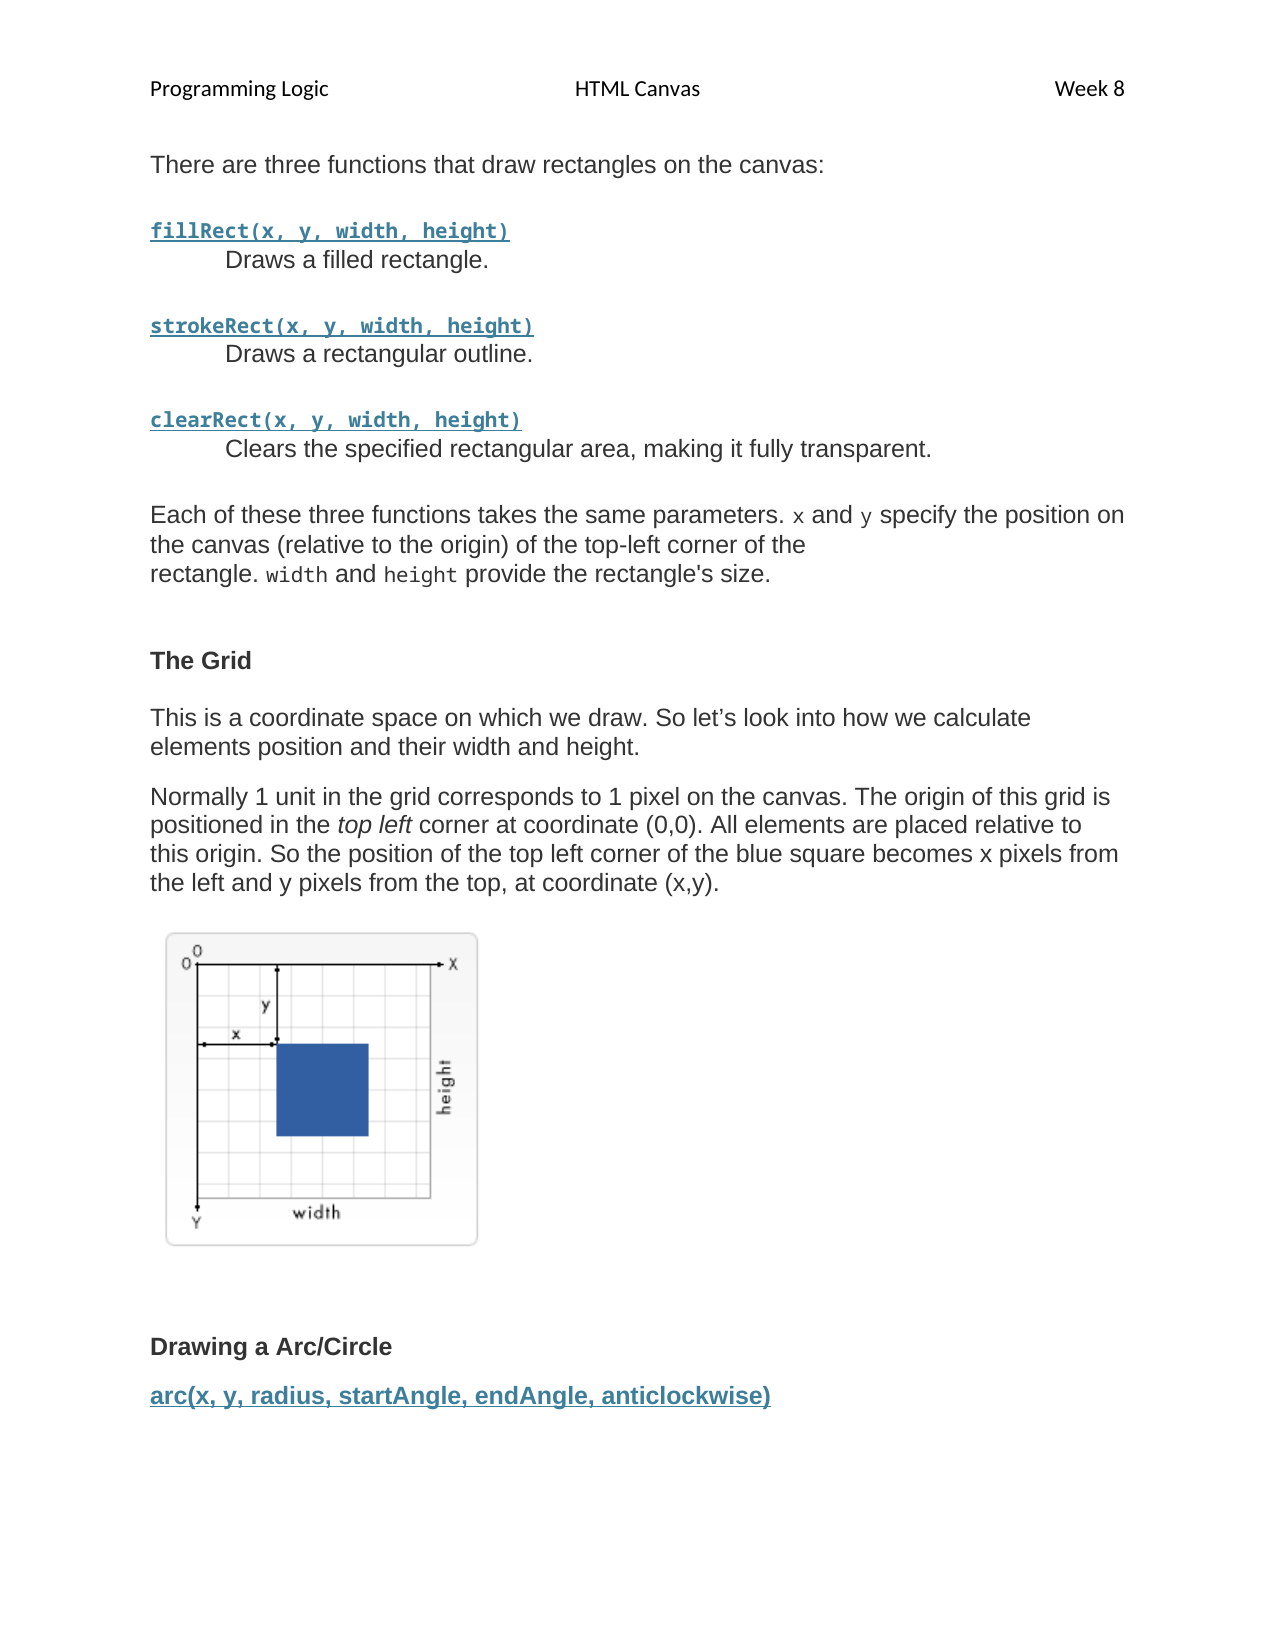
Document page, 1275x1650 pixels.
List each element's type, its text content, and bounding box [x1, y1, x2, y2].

text There are three functions that draw rectangles on the canvas: [150, 150, 1125, 179]
text fillRect(x, y, width, height) [150, 216, 1125, 245]
text arc(x, y, radius, startAngle, endAngle, anticlockwise) [150, 1381, 1125, 1410]
text clearRect(x, y, width, height) [150, 406, 1125, 434]
picture [150, 917, 494, 1262]
text Clears the specified rectangular area, making it fully transparent. [225, 434, 1125, 463]
text This is a coordinate space on which we draw. So let’s look into how we calculate elements position and their width and height. [150, 703, 1125, 761]
text strokeRect(x, y, width, height) [150, 311, 1125, 339]
text Draws a filled rectangle. [225, 245, 1125, 273]
text Drawing a Arc/Circle [150, 1332, 1125, 1360]
text Each of these three functions takes the same parameters. x and y specify the position on the canvas (relative to the origin) of the top-left corner of the rectangle. width and height provide the rectangle's size. [150, 500, 1125, 588]
text The Grid [150, 646, 1125, 674]
text Draws a rectangular outline. [225, 339, 1125, 368]
text Normally 1 unit in the grid corresponds to 1 pixel on the canvas. The origin of this grid is positioned in the top left corner at coordinate (0,0). All elements are placed relative to this origin. So the position of the top left corner of the blue square becomes x pixels from the left and y pixels from the top, at coordinate (x,y). [150, 782, 1125, 897]
